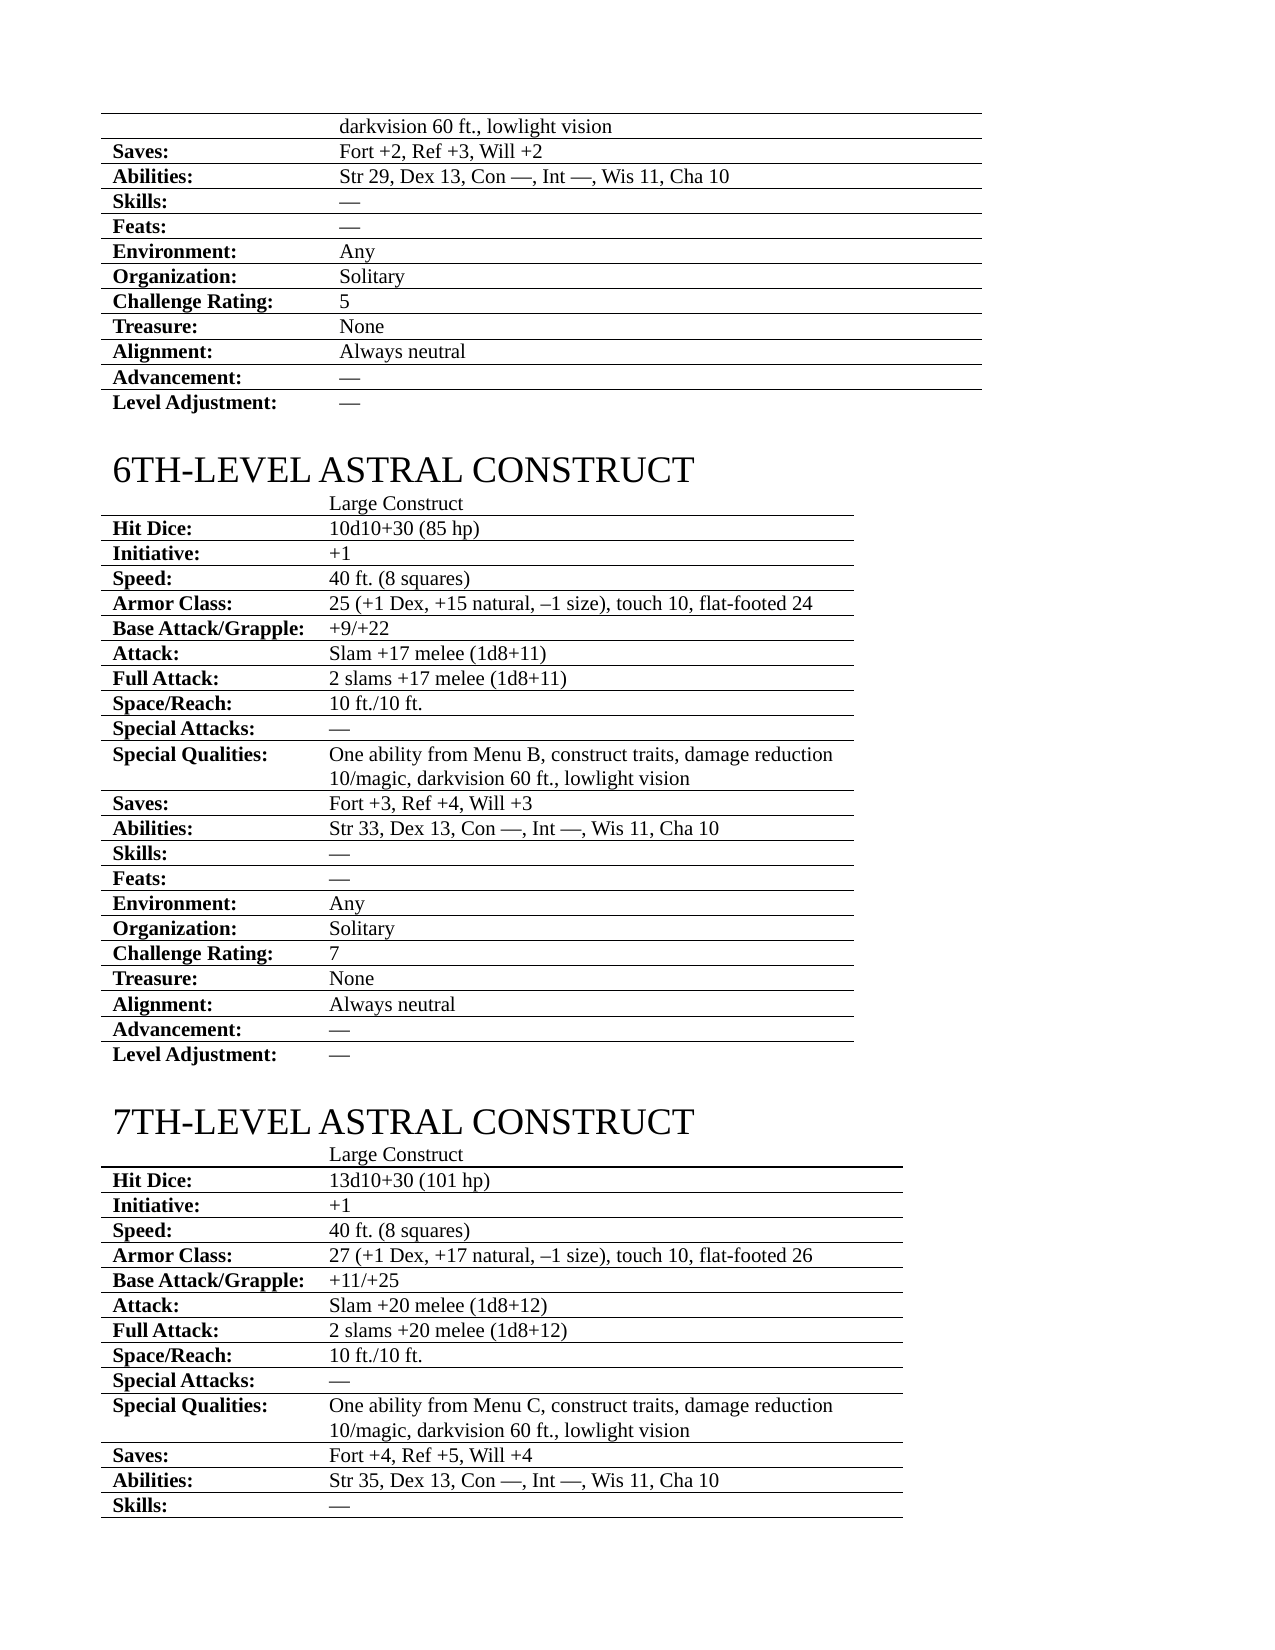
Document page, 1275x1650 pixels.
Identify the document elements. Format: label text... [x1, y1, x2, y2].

table_cell Organization: [101, 916, 318, 940]
table_header Large Construct [318, 490, 854, 514]
table_cell — [318, 1493, 903, 1517]
table_cell Abilities: [101, 816, 318, 840]
table_cell Full Attack: [101, 1318, 318, 1342]
table_cell Initiative: [101, 1193, 318, 1217]
table_cell Feats: [101, 214, 328, 238]
table_cell Speed: [101, 1218, 318, 1242]
table_cell Hit Dice: [101, 516, 318, 539]
table_cell Slam +20 melee (1d8+12) [318, 1293, 903, 1317]
table_cell Hit Dice: [101, 1168, 318, 1192]
table_cell Attack: [101, 1293, 318, 1317]
table_cell Str 29, Dex 13, Con —, Int —, Wis 11, Cha 10 [328, 164, 982, 188]
table_cell One ability from Menu C, construct traits, damage reduction 10/magic, darkvision 60 ft., lowlight vision [318, 1394, 903, 1442]
table_cell Level Adjustment: [101, 1042, 318, 1066]
table_cell — [328, 365, 982, 389]
table_cell One ability from Menu B, construct traits, damage reduction 10/magic, darkvision 60 ft., lowlight vision [318, 741, 854, 789]
table_cell 2 slams +17 melee (1d8+11) [318, 666, 854, 690]
table_cell +1 [318, 1193, 903, 1217]
subtitle 7TH-LEVEL ASTRAL CONSTRUCT [112, 1099, 1162, 1142]
table_cell Solitary [318, 916, 854, 940]
table_cell — [318, 1042, 854, 1066]
table_cell Str 33, Dex 13, Con —, Int —, Wis 11, Cha 10 [318, 816, 854, 840]
table_cell Fort +4, Ref +5, Will +4 [318, 1443, 903, 1467]
table_cell Special Attacks: [101, 1368, 318, 1392]
table_cell 10 ft./10 ft. [318, 1343, 903, 1367]
table_cell Skills: [101, 841, 318, 865]
table_cell Attack: [101, 641, 318, 665]
table_cell None [328, 314, 982, 338]
table_cell Special Attacks: [101, 716, 318, 740]
table_cell Skills: [101, 1493, 318, 1517]
table_cell Fort +2, Ref +3, Will +2 [328, 139, 982, 163]
table_cell Any [318, 891, 854, 915]
table_cell Alignment: [101, 340, 328, 363]
table_cell Special Qualities: [101, 1394, 318, 1442]
table_cell Armor Class: [101, 591, 318, 615]
table_cell — [328, 214, 982, 238]
table_cell Str 35, Dex 13, Con —, Int —, Wis 11, Cha 10 [318, 1468, 903, 1492]
table_cell Armor Class: [101, 1243, 318, 1267]
table_cell — [318, 1368, 903, 1392]
table_cell Always neutral [318, 991, 854, 1016]
table_cell darkvision 60 ft., lowlight vision [328, 114, 982, 138]
table_cell Environment: [101, 891, 318, 915]
table_cell Challenge Rating: [101, 289, 328, 313]
table_cell Special Qualities: [101, 741, 318, 789]
table_cell Space/Reach: [101, 691, 318, 715]
table_cell Space/Reach: [101, 1343, 318, 1367]
table_cell 10 ft./10 ft. [318, 691, 854, 715]
table_cell Level Adjustment: [101, 390, 328, 414]
table_cell Initiative: [101, 541, 318, 565]
table_cell 40 ft. (8 squares) [318, 566, 854, 590]
table_cell Treasure: [101, 966, 318, 990]
table_cell — [318, 866, 854, 890]
table_cell [101, 114, 328, 138]
table_cell 40 ft. (8 squares) [318, 1218, 903, 1242]
table_cell Abilities: [101, 164, 328, 188]
table_cell 10d10+30 (85 hp) [318, 516, 854, 539]
table_cell Base Attack/Grapple: [101, 616, 318, 640]
table_cell Advancement: [101, 1017, 318, 1041]
table_header [101, 490, 318, 514]
table_cell Advancement: [101, 365, 328, 389]
table_cell 7 [318, 941, 854, 965]
table_cell — [318, 841, 854, 865]
table_cell 5 [328, 289, 982, 313]
table_cell Always neutral [328, 340, 982, 363]
table_cell 13d10+30 (101 hp) [318, 1168, 903, 1192]
table_cell Slam +17 melee (1d8+11) [318, 641, 854, 665]
table_cell — [318, 716, 854, 740]
table_cell Abilities: [101, 1468, 318, 1492]
table_cell Treasure: [101, 314, 328, 338]
table_cell Full Attack: [101, 666, 318, 690]
table_cell Skills: [101, 189, 328, 213]
table_header [101, 1143, 318, 1166]
table_cell Challenge Rating: [101, 941, 318, 965]
table_cell Base Attack/Grapple: [101, 1268, 318, 1292]
table_cell Solitary [328, 264, 982, 288]
subtitle 6TH-LEVEL ASTRAL CONSTRUCT [112, 447, 1162, 490]
table_cell Saves: [101, 1443, 318, 1467]
table_cell 27 (+1 Dex, +17 natural, –1 size), touch 10, flat-footed 26 [318, 1243, 903, 1267]
table_cell — [328, 189, 982, 213]
table_cell 2 slams +20 melee (1d8+12) [318, 1318, 903, 1342]
table_cell — [318, 1017, 854, 1041]
table_cell 25 (+1 Dex, +15 natural, –1 size), touch 10, flat-footed 24 [318, 591, 854, 615]
table_cell Alignment: [101, 991, 318, 1016]
table_cell None [318, 966, 854, 990]
table_cell Any [328, 239, 982, 263]
table_cell +11/+25 [318, 1268, 903, 1292]
table_cell +1 [318, 541, 854, 565]
table_cell Environment: [101, 239, 328, 263]
table_cell Fort +3, Ref +4, Will +3 [318, 791, 854, 815]
table_cell +9/+22 [318, 616, 854, 640]
table_cell Speed: [101, 566, 318, 590]
table_header Large Construct [318, 1143, 903, 1166]
table_cell Feats: [101, 866, 318, 890]
table_cell Saves: [101, 791, 318, 815]
table_cell Organization: [101, 264, 328, 288]
table_cell Saves: [101, 139, 328, 163]
table_cell — [328, 390, 982, 414]
